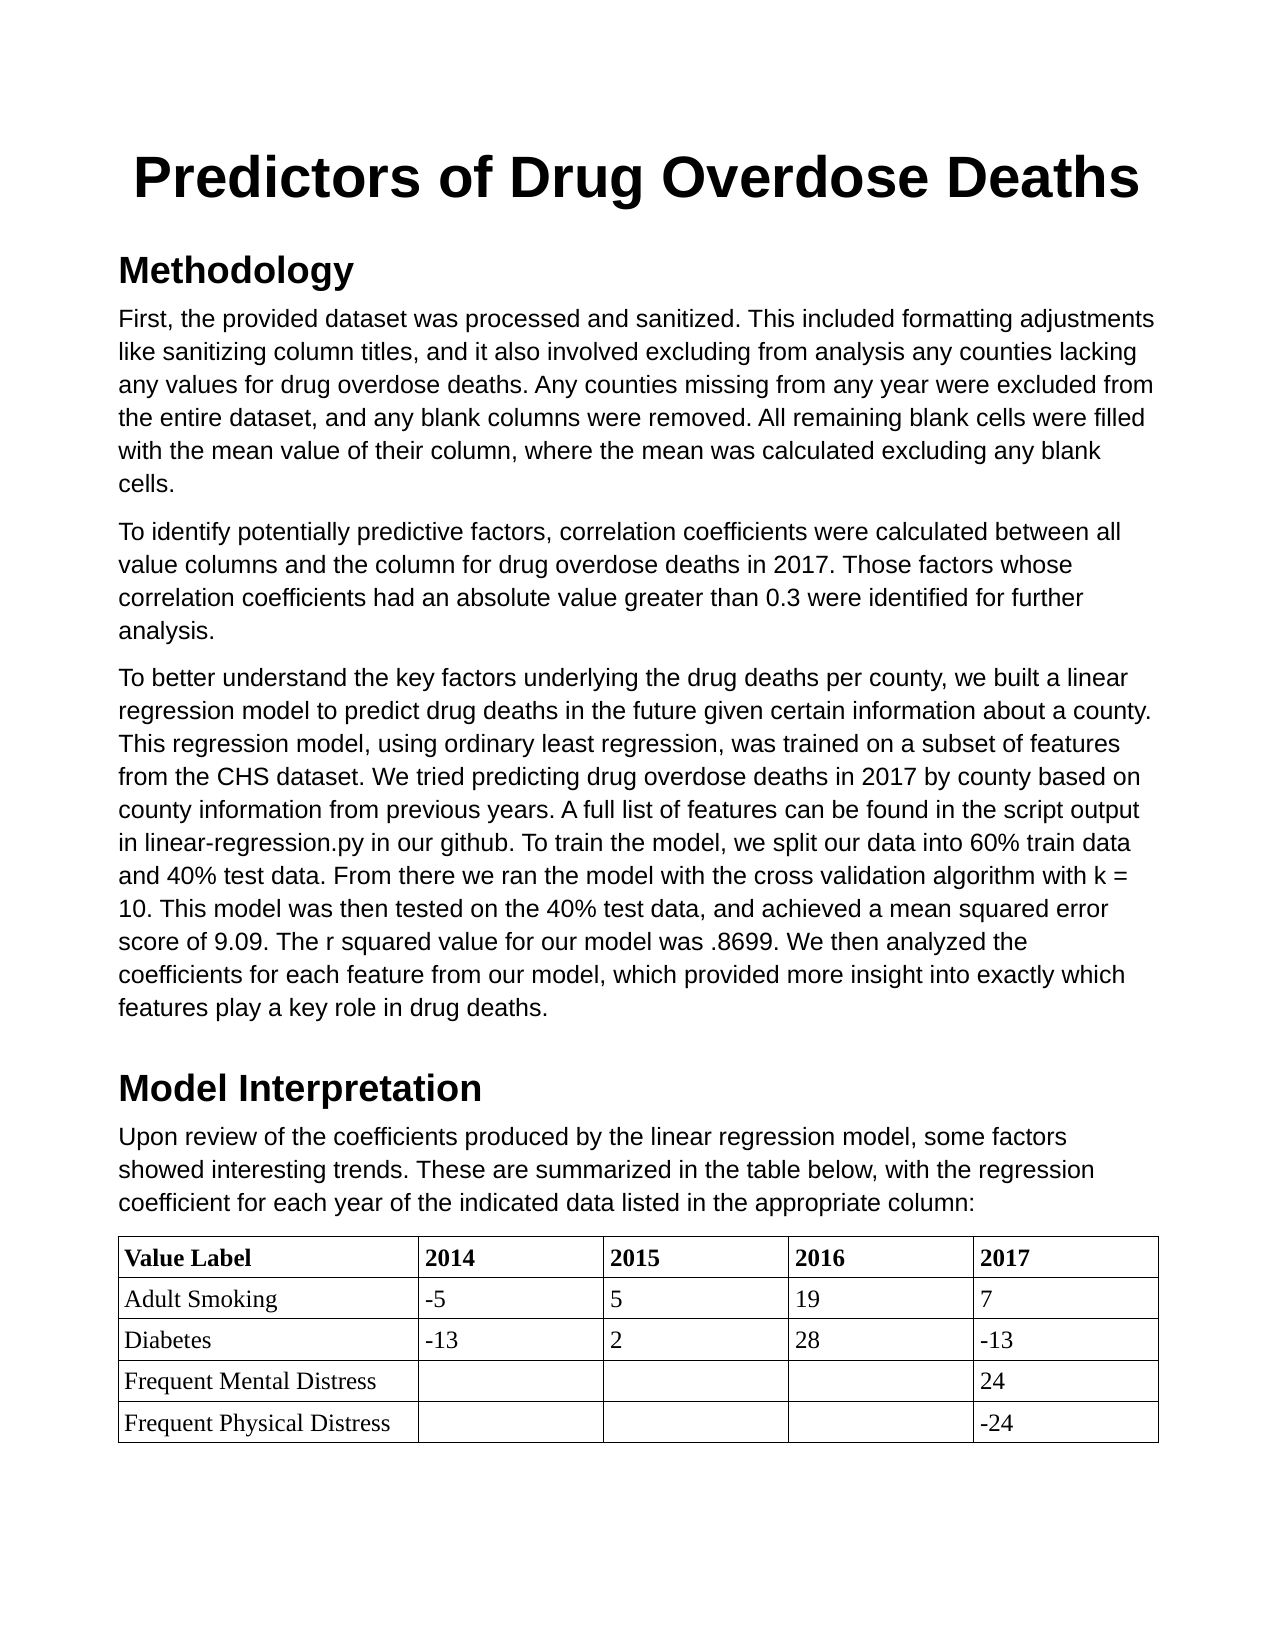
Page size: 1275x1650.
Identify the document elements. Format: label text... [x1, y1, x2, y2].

table_cell 28 [789, 1319, 973, 1359]
table_cell -13 [419, 1319, 603, 1359]
table_cell [604, 1361, 788, 1401]
table_cell 19 [789, 1278, 973, 1318]
table_cell [789, 1361, 973, 1401]
title Predictors of Drug Overdose Deaths [118, 143, 1157, 210]
table_cell -24 [974, 1402, 1158, 1442]
table_header 2016 [789, 1237, 973, 1277]
table_header 2014 [419, 1237, 603, 1277]
table_cell 24 [974, 1361, 1158, 1401]
table_cell -13 [974, 1319, 1158, 1359]
text Upon review of the coefficients produced by the linear regression model, some factors showed interesting trends. These are summarized in the table below, with the regression coefficient for each year of the indicated data listed in the appropriate column: [118, 1122, 1157, 1217]
table_cell -5 [419, 1278, 603, 1318]
table_cell [419, 1402, 603, 1442]
table_cell Frequent Physical Distress [119, 1402, 418, 1442]
table_cell Frequent Mental Distress [119, 1361, 418, 1401]
table_cell 7 [974, 1278, 1158, 1318]
text To identify potentially predictive factors, correlation coefficients were calculated between all value columns and the column for drug overdose deaths in 2017. Those factors whose correlation coefficients had an absolute value greater than 0.3 were identified for further analysis. [118, 517, 1157, 644]
table_cell 5 [604, 1278, 788, 1318]
table_cell Diabetes [119, 1319, 418, 1359]
text To better understand the key factors underlying the drug deaths per county, we built a linear regression model to predict drug deaths in the future given certain information about a county. This regression model, using ordinary least regression, was trained on a subset of features from the CHS dataset. We tried predicting drug overdose deaths in 2017 by county based on county information from previous years. A full list of features can be found in the script output in linear-regression.py in our github. To train the model, we split our data into 60% train data and 40% test data. From there we ran the model with the cross validation algorithm with k = 10. This model was then tested on the 40% test data, and achieved a mean squared error score of 9.09. The r squared value for our model was .8699. We then analyzed the coefficients for each feature from our model, which provided more insight into exactly which features play a key role in drug deaths. [118, 663, 1157, 1022]
table_cell [604, 1402, 788, 1442]
table_cell [789, 1402, 973, 1442]
table_header 2017 [974, 1237, 1158, 1277]
table_header Value Label [119, 1237, 418, 1277]
table_cell 2 [604, 1319, 788, 1359]
text First, the provided dataset was processed and sanitized. This included formatting adjustments like sanitizing column titles, and it also involved excluding from analysis any counties lacking any values for drug overdose deaths. Any counties missing from any year were excluded from the entire dataset, and any blank columns were removed. All remaining blank cells were filled with the mean value of their column, where the mean was calculated excluding any blank cells. [118, 304, 1157, 498]
subtitle Methodology [118, 248, 1157, 291]
subtitle Model Interpretation [118, 1066, 1157, 1110]
table_header 2015 [604, 1237, 788, 1277]
table_cell Adult Smoking [119, 1278, 418, 1318]
table_cell [419, 1361, 603, 1401]
